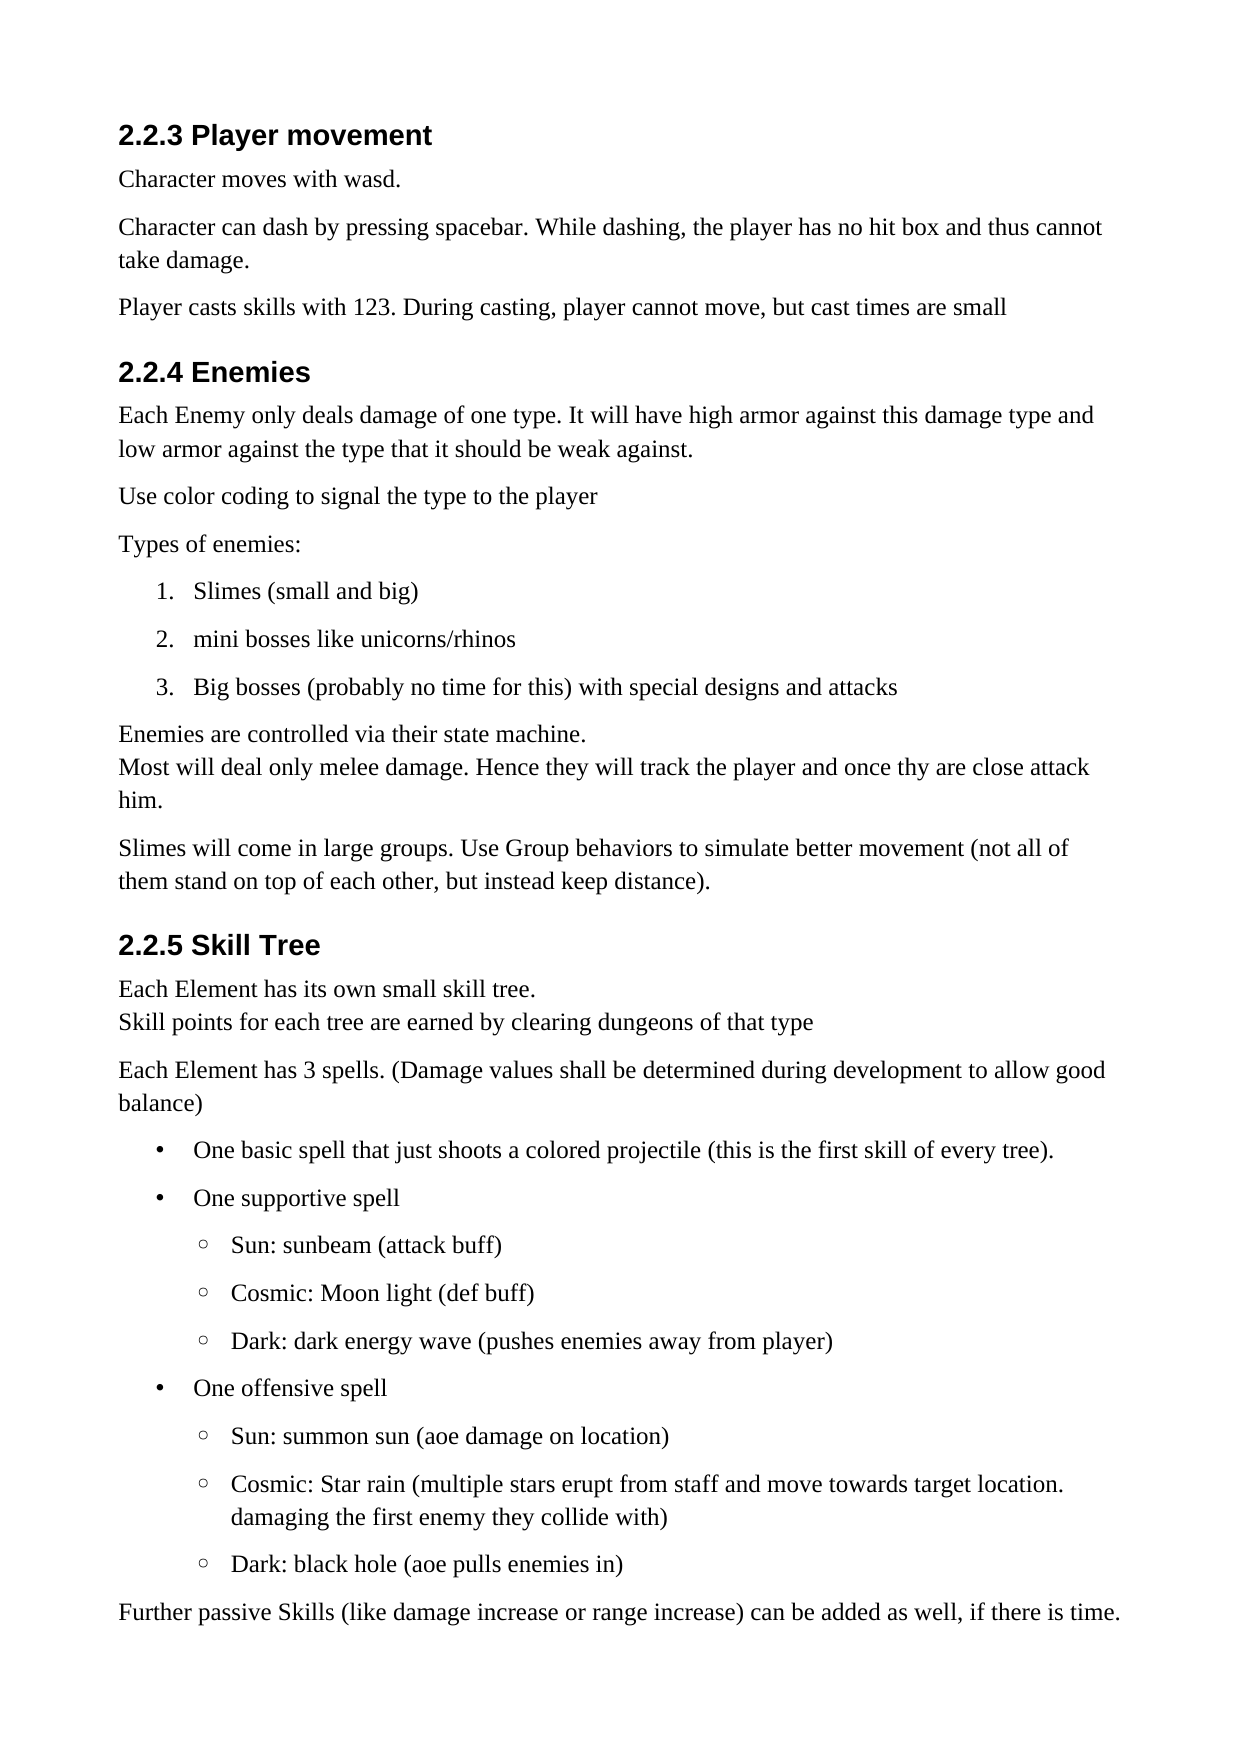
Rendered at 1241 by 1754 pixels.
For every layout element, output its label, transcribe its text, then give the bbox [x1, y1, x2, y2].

list Sun: summon sun (aoe damage on location) [193, 1421, 1122, 1450]
text Further passive Skills (like damage increase or range increase) can be added as well, if there is time. [118, 1597, 1122, 1626]
list One offensive spell [156, 1373, 1122, 1402]
list Dark: black hole (aoe pulls enemies in) [193, 1549, 1122, 1578]
text Enemies are controlled via their state machine. Most will deal only melee damage. Hence they will track the player and once thy are close attack him. [118, 719, 1122, 814]
text Each Element has its own small skill tree. Skill points for each tree are earned by clearing dungeons of that type [118, 974, 1122, 1036]
list Slimes (small and big) [156, 576, 1122, 605]
list Dark: dark energy wave (pushes enemies away from player) [193, 1326, 1122, 1354]
text Player casts skills with 123. During casting, player cannot move, but cast times are small [118, 292, 1122, 321]
list Big bosses (probably no time for this) with special designs and attacks [156, 672, 1122, 700]
text Types of enemies: [118, 529, 1122, 558]
list Cosmic: Moon light (def buff) [193, 1278, 1122, 1307]
subtitle 2.2.5 Skill Tree [118, 928, 1122, 962]
subtitle 2.2.3 Player movement [118, 118, 1122, 152]
list mini bosses like unicorns/rhinos [156, 624, 1122, 653]
list One basic spell that just shoots a colored projectile (this is the first skill of every tree). [156, 1135, 1122, 1164]
subtitle 2.2.4 Enemies [118, 354, 1122, 388]
text Each Element has 3 spells. (Damage values shall be determined during development to allow good balance) [118, 1055, 1122, 1117]
text Slimes will come in large groups. Use Group behaviors to simulate better movement (not all of them stand on top of each other, but instead keep distance). [118, 833, 1122, 895]
list One supportive spell [156, 1183, 1122, 1212]
text Character moves with wasd. [118, 164, 1122, 193]
text Character can dash by pressing spacebar. While dashing, the player has no hit box and thus cannot take damage. [118, 212, 1122, 273]
list Sun: sunbeam (attack buff) [193, 1231, 1122, 1259]
text Use color coding to signal the type to the player [118, 481, 1122, 510]
list Cosmic: Star rain (multiple stars erupt from staff and move towards target location. damaging the first enemy they collide with) [193, 1469, 1122, 1530]
text Each Enemy only deals damage of one type. It will have high armor against this damage type and low armor against the type that it should be weak against. [118, 401, 1122, 462]
